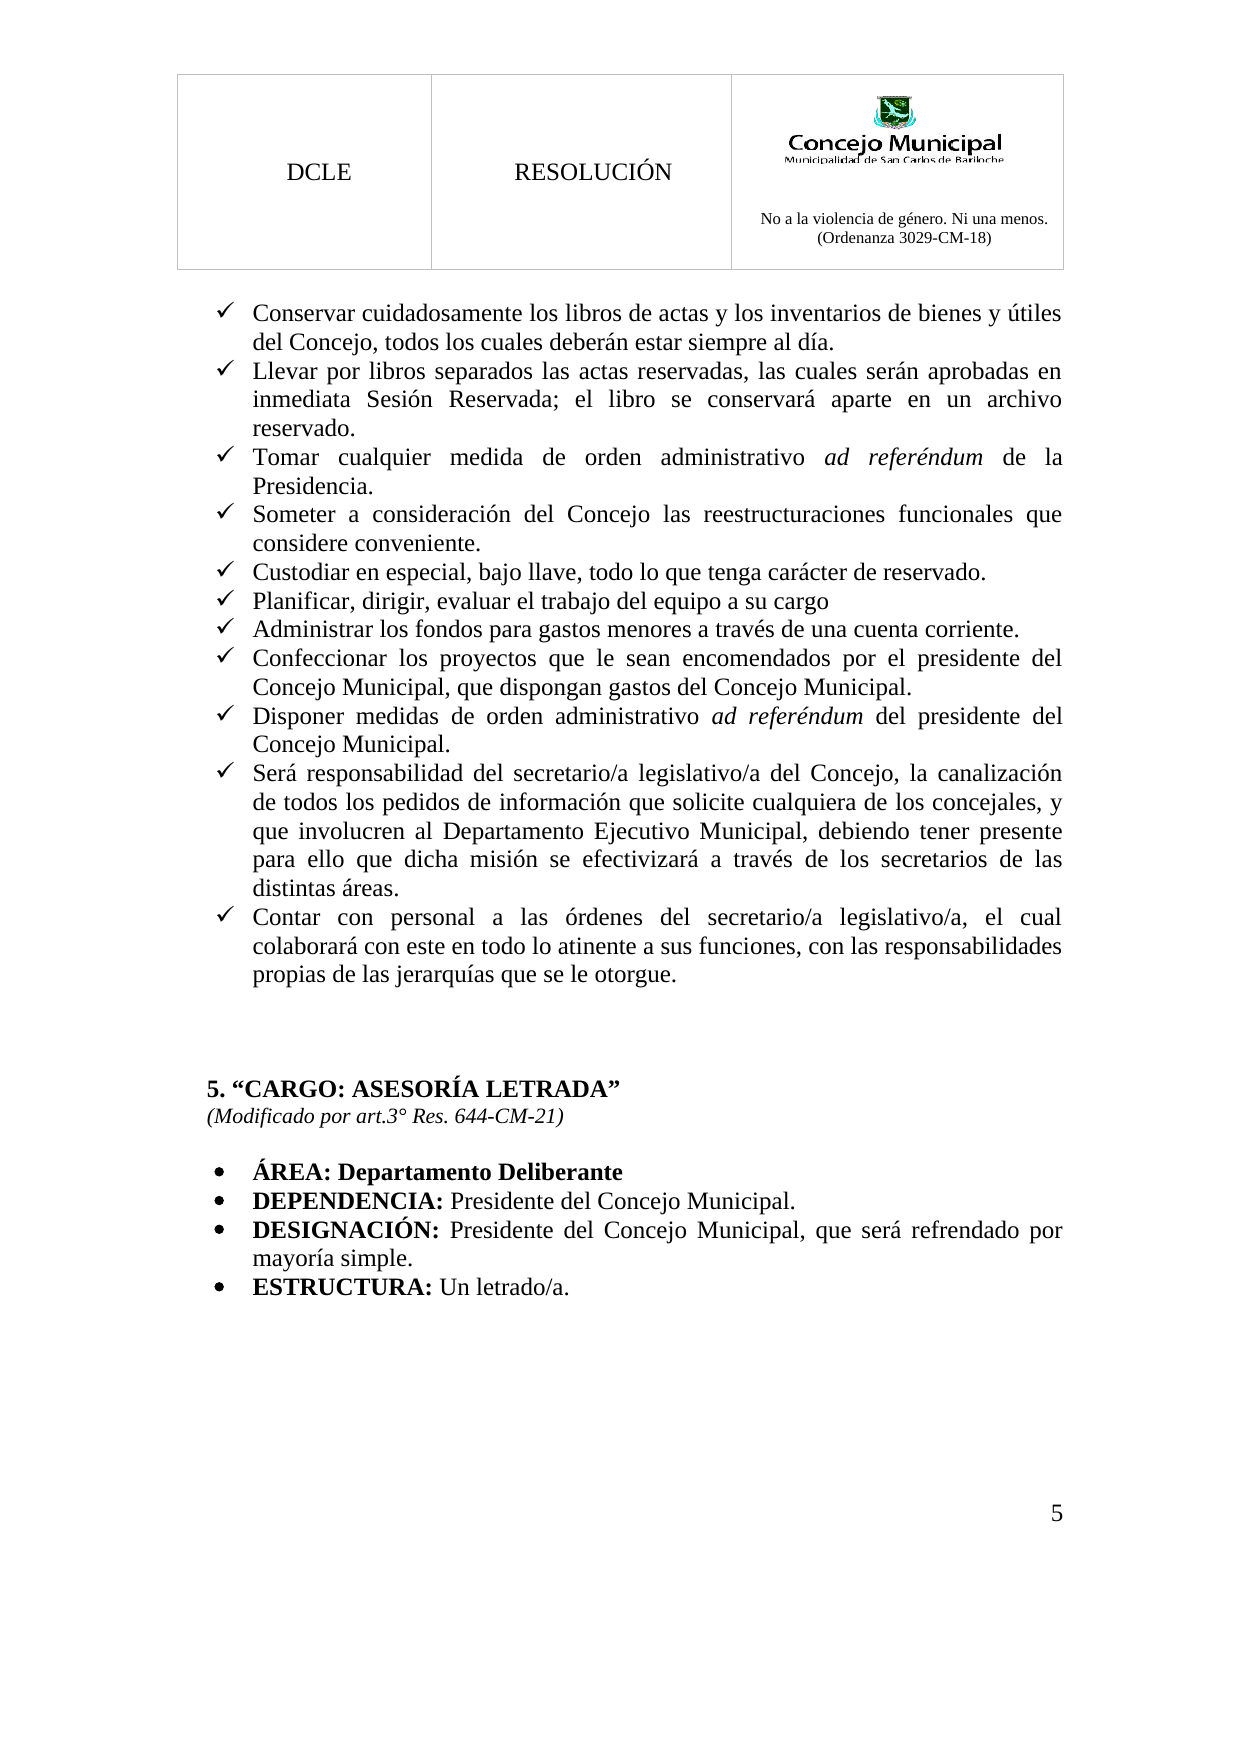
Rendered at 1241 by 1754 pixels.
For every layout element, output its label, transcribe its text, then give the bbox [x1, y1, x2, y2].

list DEPENDENCIA: Presidente del Concejo Municipal. [215, 1186, 1063, 1215]
list Administrar los fondos para gastos menores a través de una cuenta corriente. [215, 614, 1063, 643]
list Custodiar en especial, bajo llave, todo lo que tenga carácter de reservado. [215, 557, 1063, 586]
list Contar con personal a las órdenes del secretario/a legislativo/a, el cual colaborará con este en todo lo atinente a sus funciones, con las responsabilidades propias de las jerarquías que se le otorgue. [215, 902, 1063, 988]
list Será responsabilidad del secretario/a legislativo/a del Concejo, la canalización de todos los pedidos de información que solicite cualquiera de los concejales, y que involucren al Departamento Ejecutivo Municipal, debiendo tener presente para ello que dicha misión se efectivizará a través de los secretarios de las distintas áreas. [215, 758, 1063, 902]
list Planificar, dirigir, evaluar el trabajo del equipo a su cargo [215, 586, 1063, 614]
list Confeccionar los proyectos que le sean encomendados por el presidente del Concejo Municipal, que dispongan gastos del Concejo Municipal. [215, 643, 1063, 701]
text (Modificado por art.3° Res. 644-CM-21) [177, 1103, 1063, 1128]
list Tomar cualquier medida de orden administrativo ad referéndum de la Presidencia. [215, 442, 1063, 499]
list ESTRUCTURA: Un letrado/a. [215, 1272, 1063, 1301]
list Disponer medidas de orden administrativo ad referéndum del presidente del Concejo Municipal. [215, 701, 1063, 758]
list DESIGNACIÓN: Presidente del Concejo Municipal, que será refrendado por mayoría simple. [215, 1215, 1063, 1272]
text 5. “CARGO: ASESORÍA LETRADA” [177, 1074, 1063, 1103]
list Someter a consideración del Concejo las reestructuraciones funcionales que considere conveniente. [215, 499, 1063, 557]
list Llevar por libros separados las actas reservadas, las cuales serán aprobadas en inmediata Sesión Reservada; el libro se conservará aparte en un archivo reservado. [215, 356, 1063, 442]
list ÁREA: Departamento Deliberante [215, 1157, 1063, 1186]
list Conservar cuidadosamente los libros de actas y los inventarios de bienes y útiles del Concejo, todos los cuales deberán estar siempre al día. [215, 298, 1063, 356]
